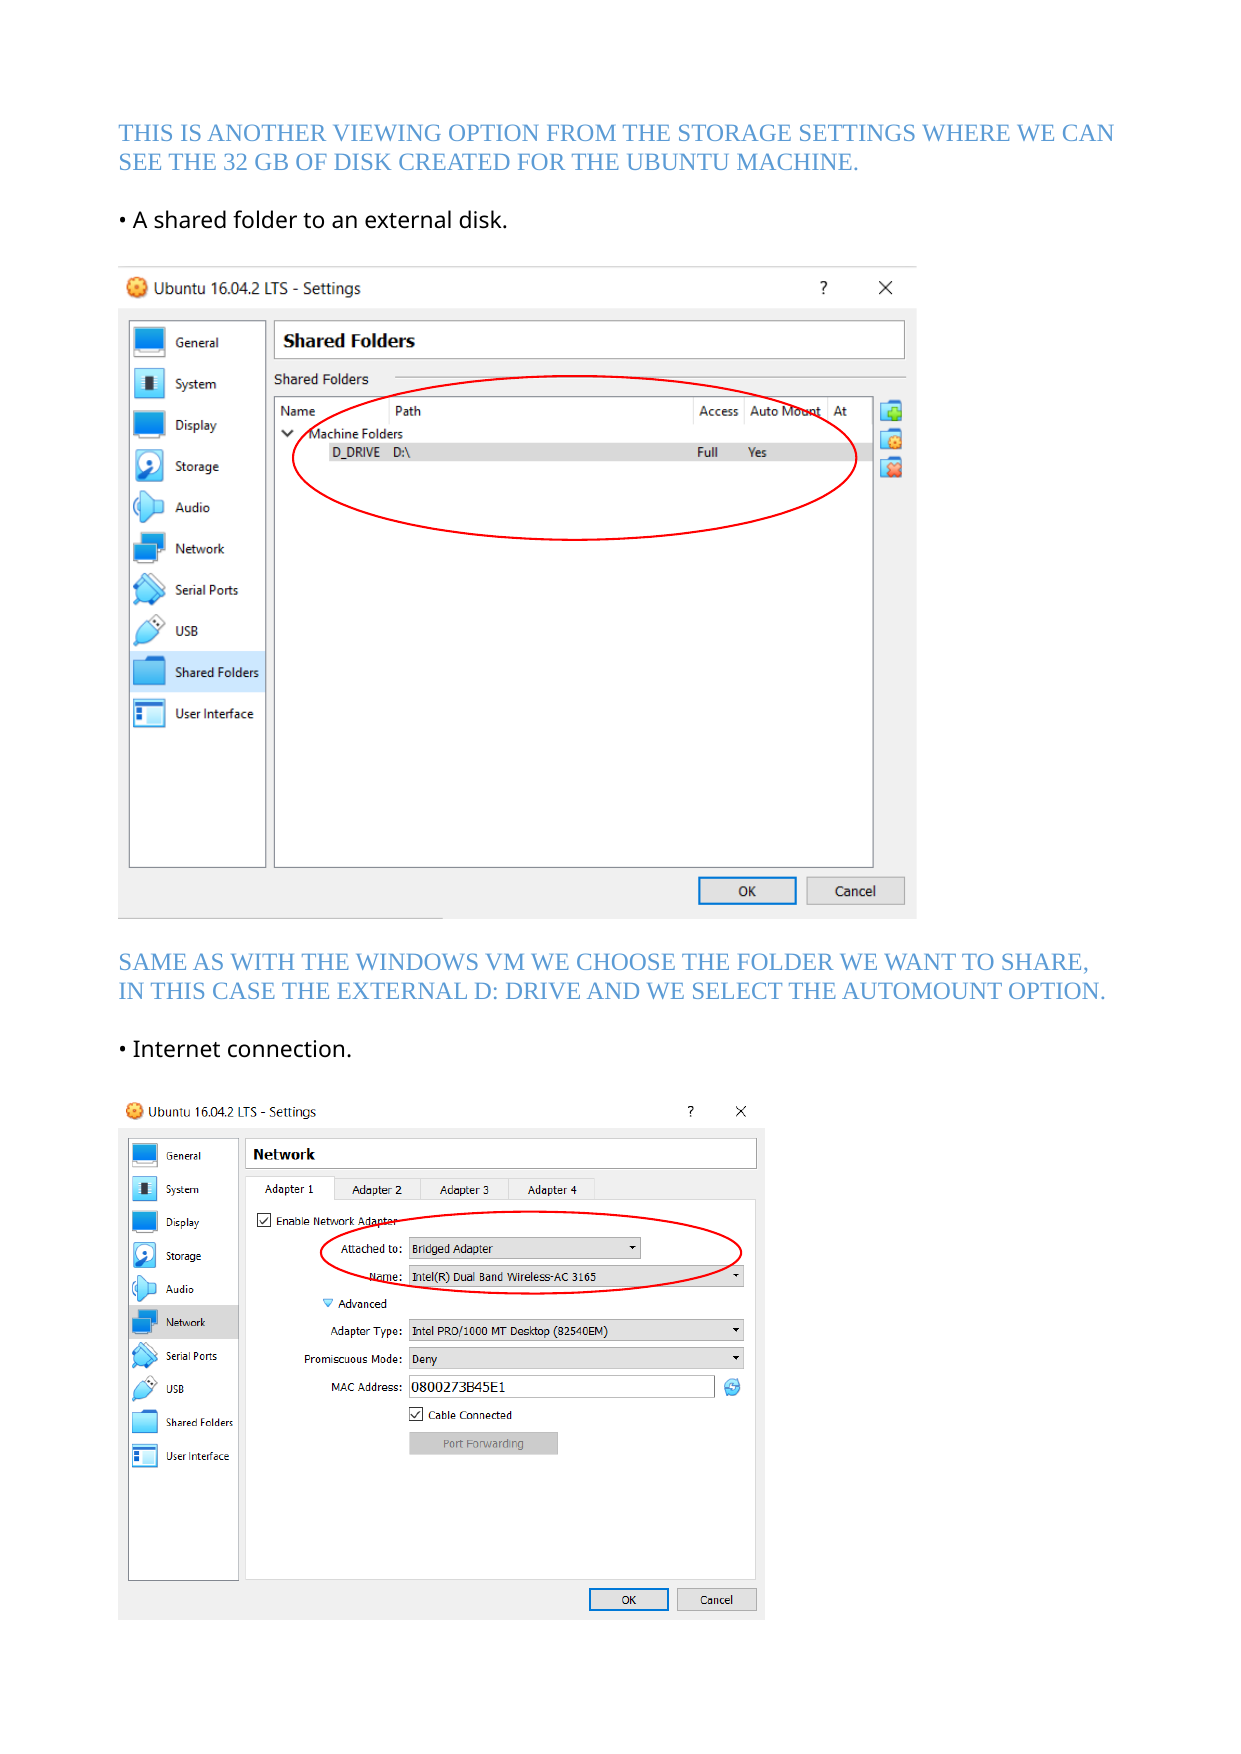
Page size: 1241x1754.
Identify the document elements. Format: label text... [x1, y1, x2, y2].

text THIS IS ANOTHER VIEWING OPTION FROM THE STORAGE SETTINGS WHERE WE CAN SEE THE 32 GB OF DISK CREATED FOR THE UBUNTU MACHINE. [118, 118, 1122, 176]
text • Internet connection. [118, 1033, 1122, 1064]
text SAME AS WITH THE WINDOWS VM WE CHOOSE THE FOLDER WE WANT TO SHARE, IN THIS CASE THE EXTERNAL D: DRIVE AND WE SELECT THE AUTOMOUNT OPTION. [118, 947, 1122, 1004]
text • A shared folder to an external disk. [118, 204, 1122, 236]
